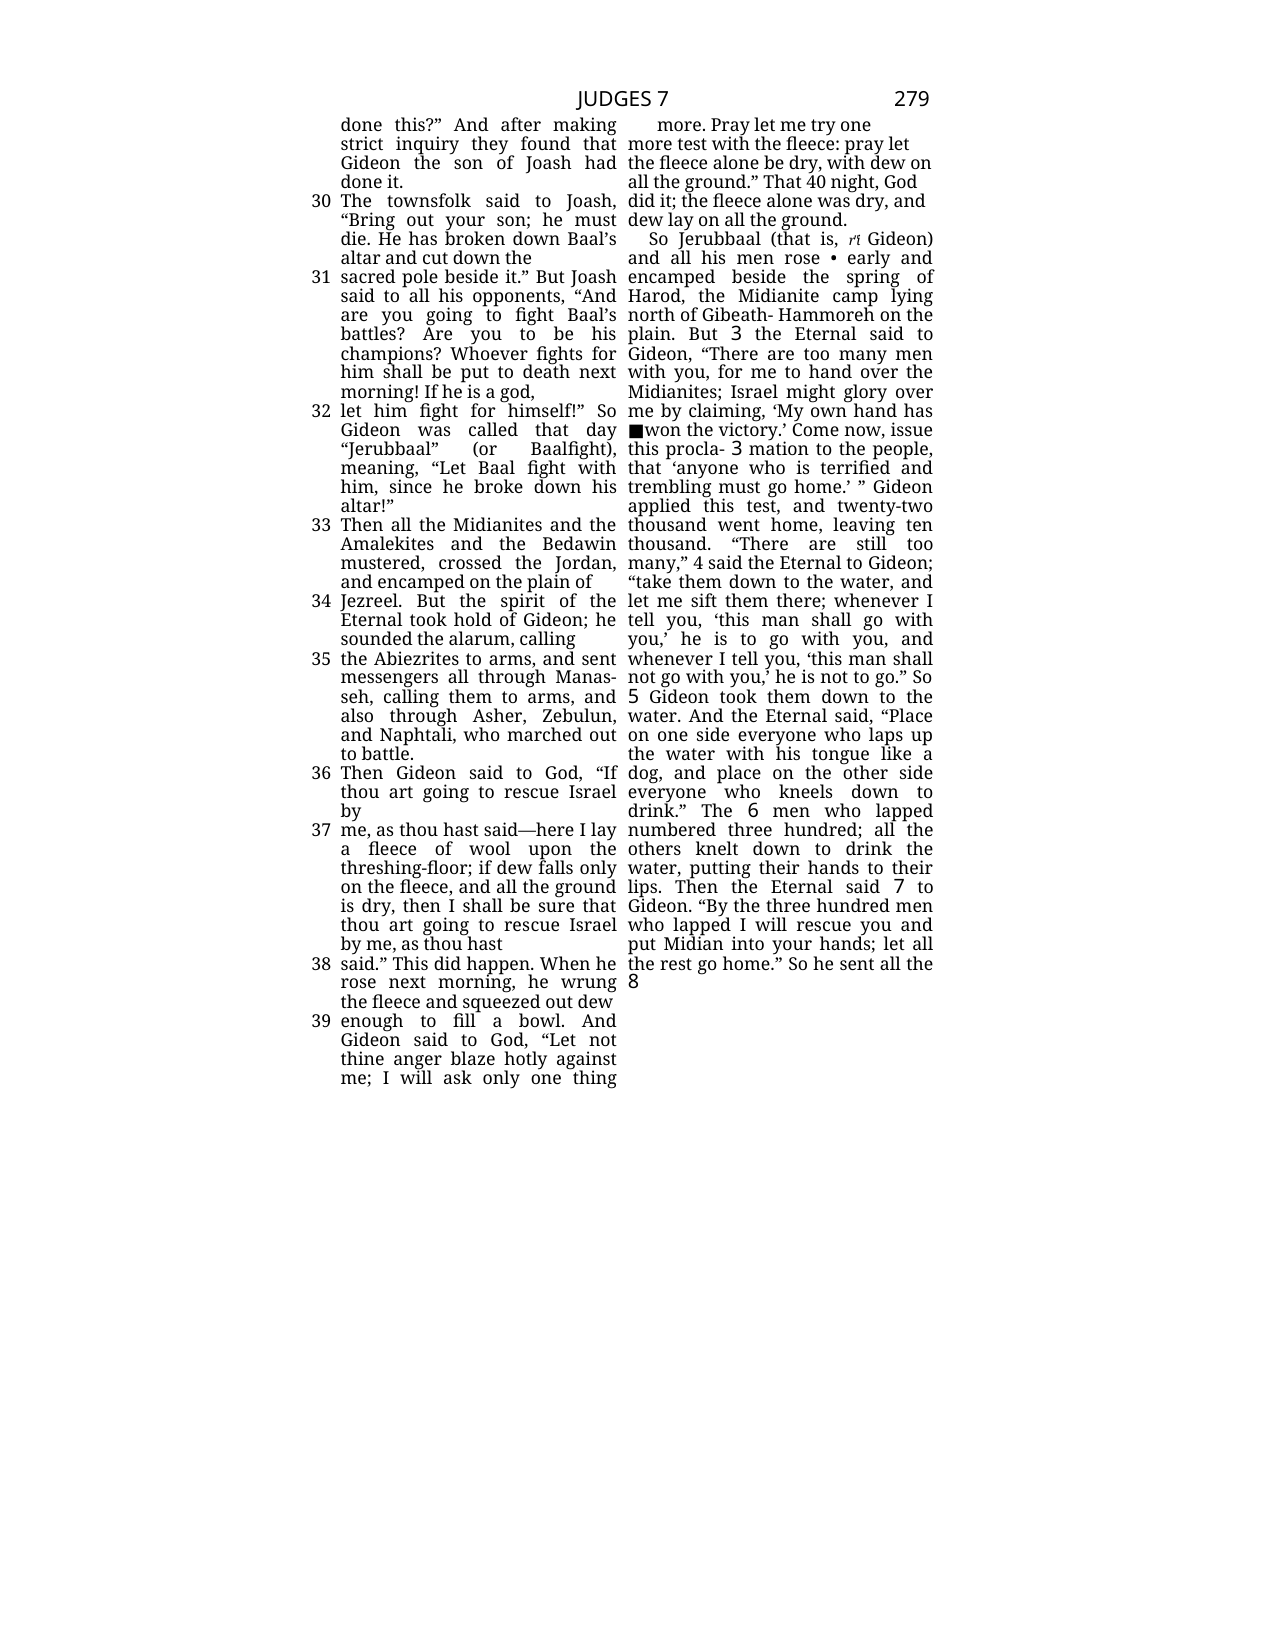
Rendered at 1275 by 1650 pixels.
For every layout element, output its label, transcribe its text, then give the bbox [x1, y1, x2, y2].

list said.” This did happen. When he rose next morning, he wrung the fleece and squeezed out dew [311, 955, 617, 1012]
list more. Pray let me try one [628, 116, 933, 135]
list Then Gideon said to God, “If thou art going to rescue Israel by [311, 764, 617, 821]
list let him fight for himself!” So Gideon was called that day “Jerubbaal” (or Baalfight), meaning, “Let Baal fight with him, since he broke down his altar!” [311, 402, 617, 516]
list Then all the Midianites and the Amalekites and the Bedawin mustered, crossed the Jordan, and encamped on the plain of [311, 516, 617, 592]
text more test with the fleece: pray let the fleece alone be dry, with dew on all the ground.” That 40 night, God did it; the fleece alone was dry, and dew lay on all the ground. [628, 135, 933, 230]
list sacred pole beside it.” But Joash said to all his opponents, “And are you going to fight Baal’s battles? Are you to be his champions? Whoever fights for him shall be put to death next morning! If he is a god, [311, 268, 617, 402]
list enough to fill a bowl. And Gideon said to God, “Let not thine anger blaze hotly against me; I will ask only one thing [311, 1012, 617, 1088]
list the Abiezrites to arms, and sent messengers all through Manas- seh, calling them to arms, and also through Asher, Zebulun, and Naphtali, who marched out to battle. [311, 650, 617, 764]
text done this?” And after making strict inquiry they found that Gideon the son of Joash had done it. [340, 116, 617, 192]
list The townsfolk said to Joash, “Bring out your son; he must die. He has broken down Baal’s altar and cut down the [311, 192, 617, 268]
list Jezreel. But the spirit of the Eternal took hold of Gideon; he sounded the alarum, calling [311, 592, 617, 650]
text So Jerubbaal (that is, r"i Gideon) and all his men rose • early and encamped beside the spring of Harod, the Midianite camp lying north of Gibeath- Hammoreh on the plain. But 3 the Eternal said to Gideon, “There are too many men with you, for me to hand over the Midianites; Israel might glory over me by claiming, ‘My own hand has ■won the victory.’ Come now, issue this procla- 3 mation to the people, that ‘anyone who is terrified and trembling must go home.’ ” Gideon applied this test, and twenty-two thousand went home, leaving ten thousand. “There are still too many,” 4 said the Eternal to Gideon; “take them down to the water, and let me sift them there; whenever I tell you, ‘this man shall go with you,’ he is to go with you, and whenever I tell you, ‘this man shall not go with you,’ he is not to go.” So 5 Gideon took them down to the water. And the Eternal said, “Place on one side everyone who laps up the water with his tongue like a dog, and place on the other side everyone who kneels down to drink.” The 6 men who lapped numbered three hundred; all the others knelt down to drink the water, putting their hands to their lips. Then the Eternal said 7 to Gideon. “By the three hundred men who lapped I will rescue you and put Midian into your hands; let all the rest go home.” So he sent all the 8 [628, 230, 933, 993]
list me, as thou hast said—here I lay a fleece of wool upon the threshing-floor; if dew falls only on the fleece, and all the ground is dry, then I shall be sure that thou art going to res­cue Israel by me, as thou hast [311, 821, 617, 955]
